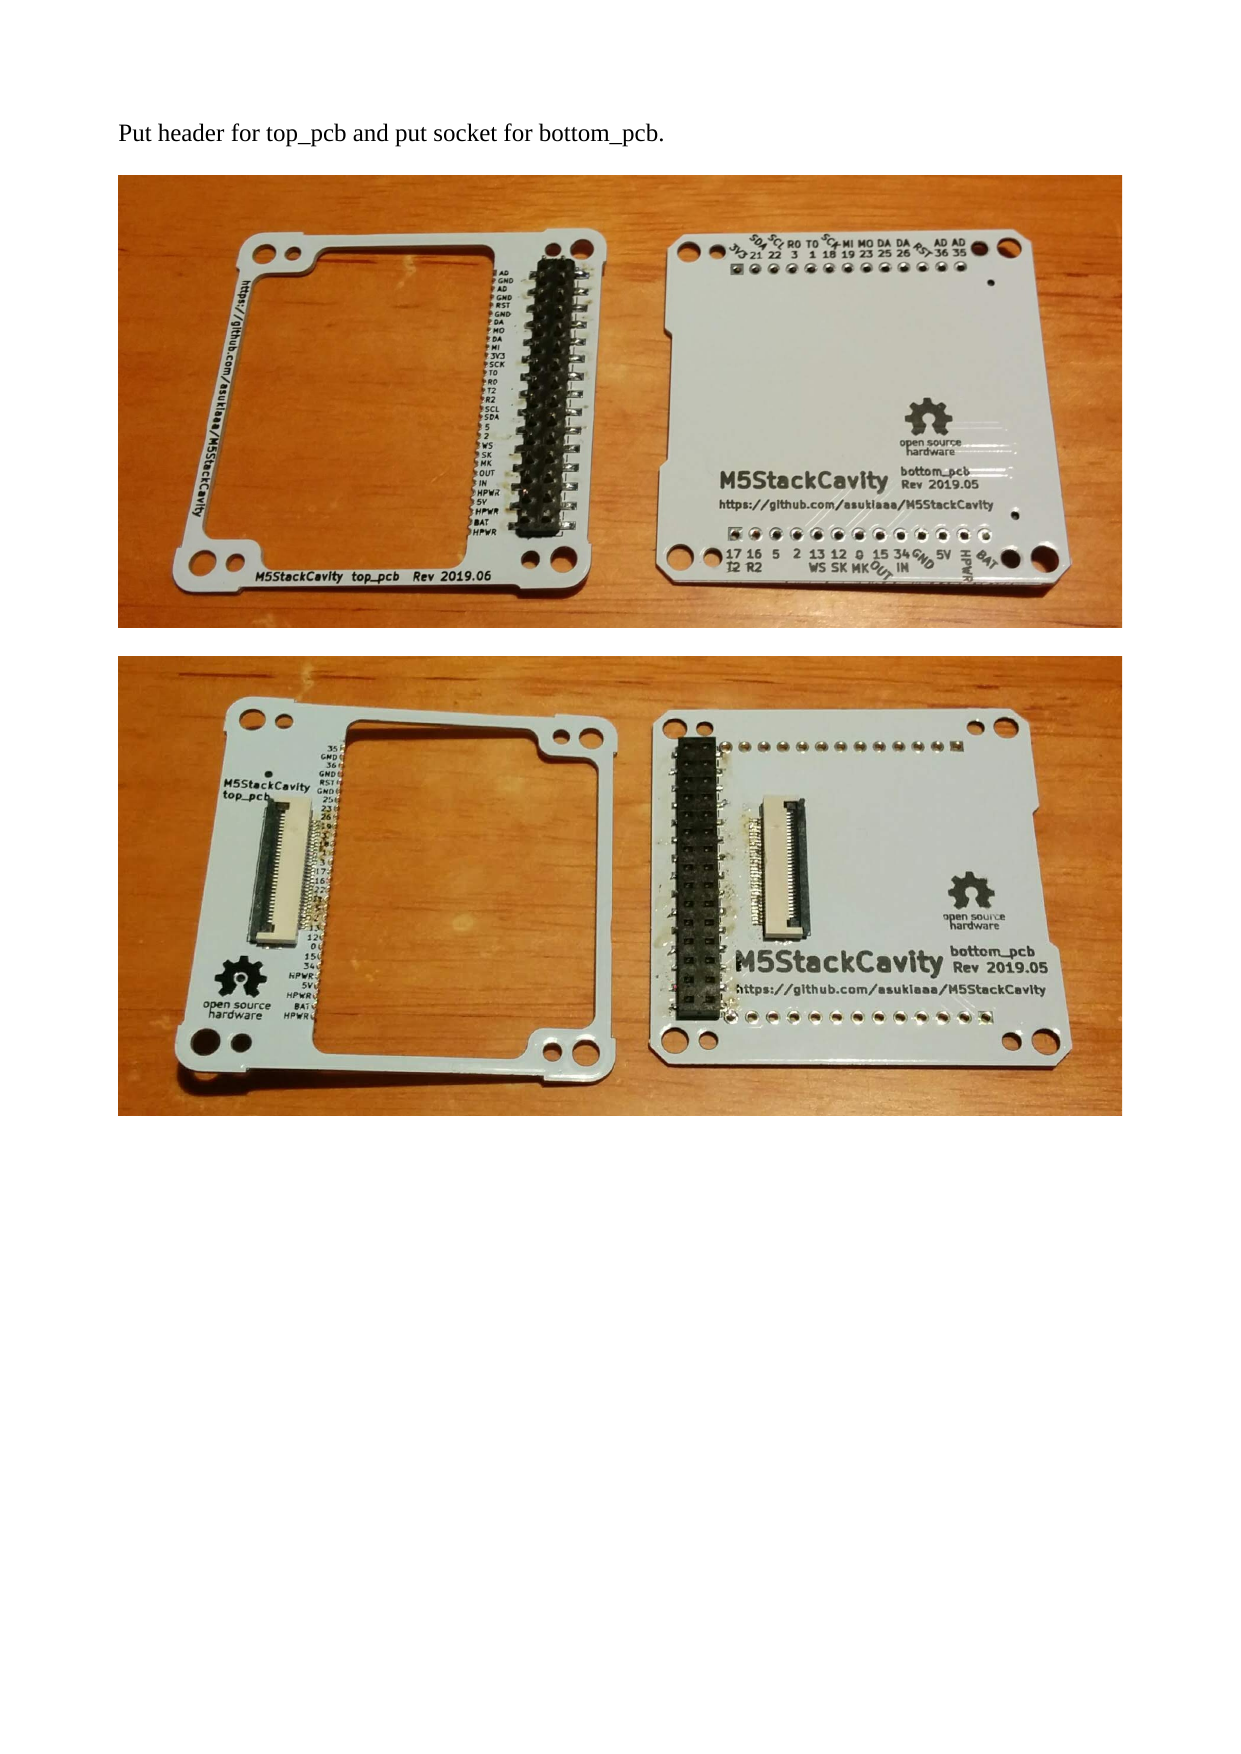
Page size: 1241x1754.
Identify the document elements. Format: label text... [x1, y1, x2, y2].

text Put header for top_pcb and put socket for bottom_pcb. [118, 118, 1122, 147]
picture [118, 656, 1123, 1116]
picture [118, 175, 1123, 628]
